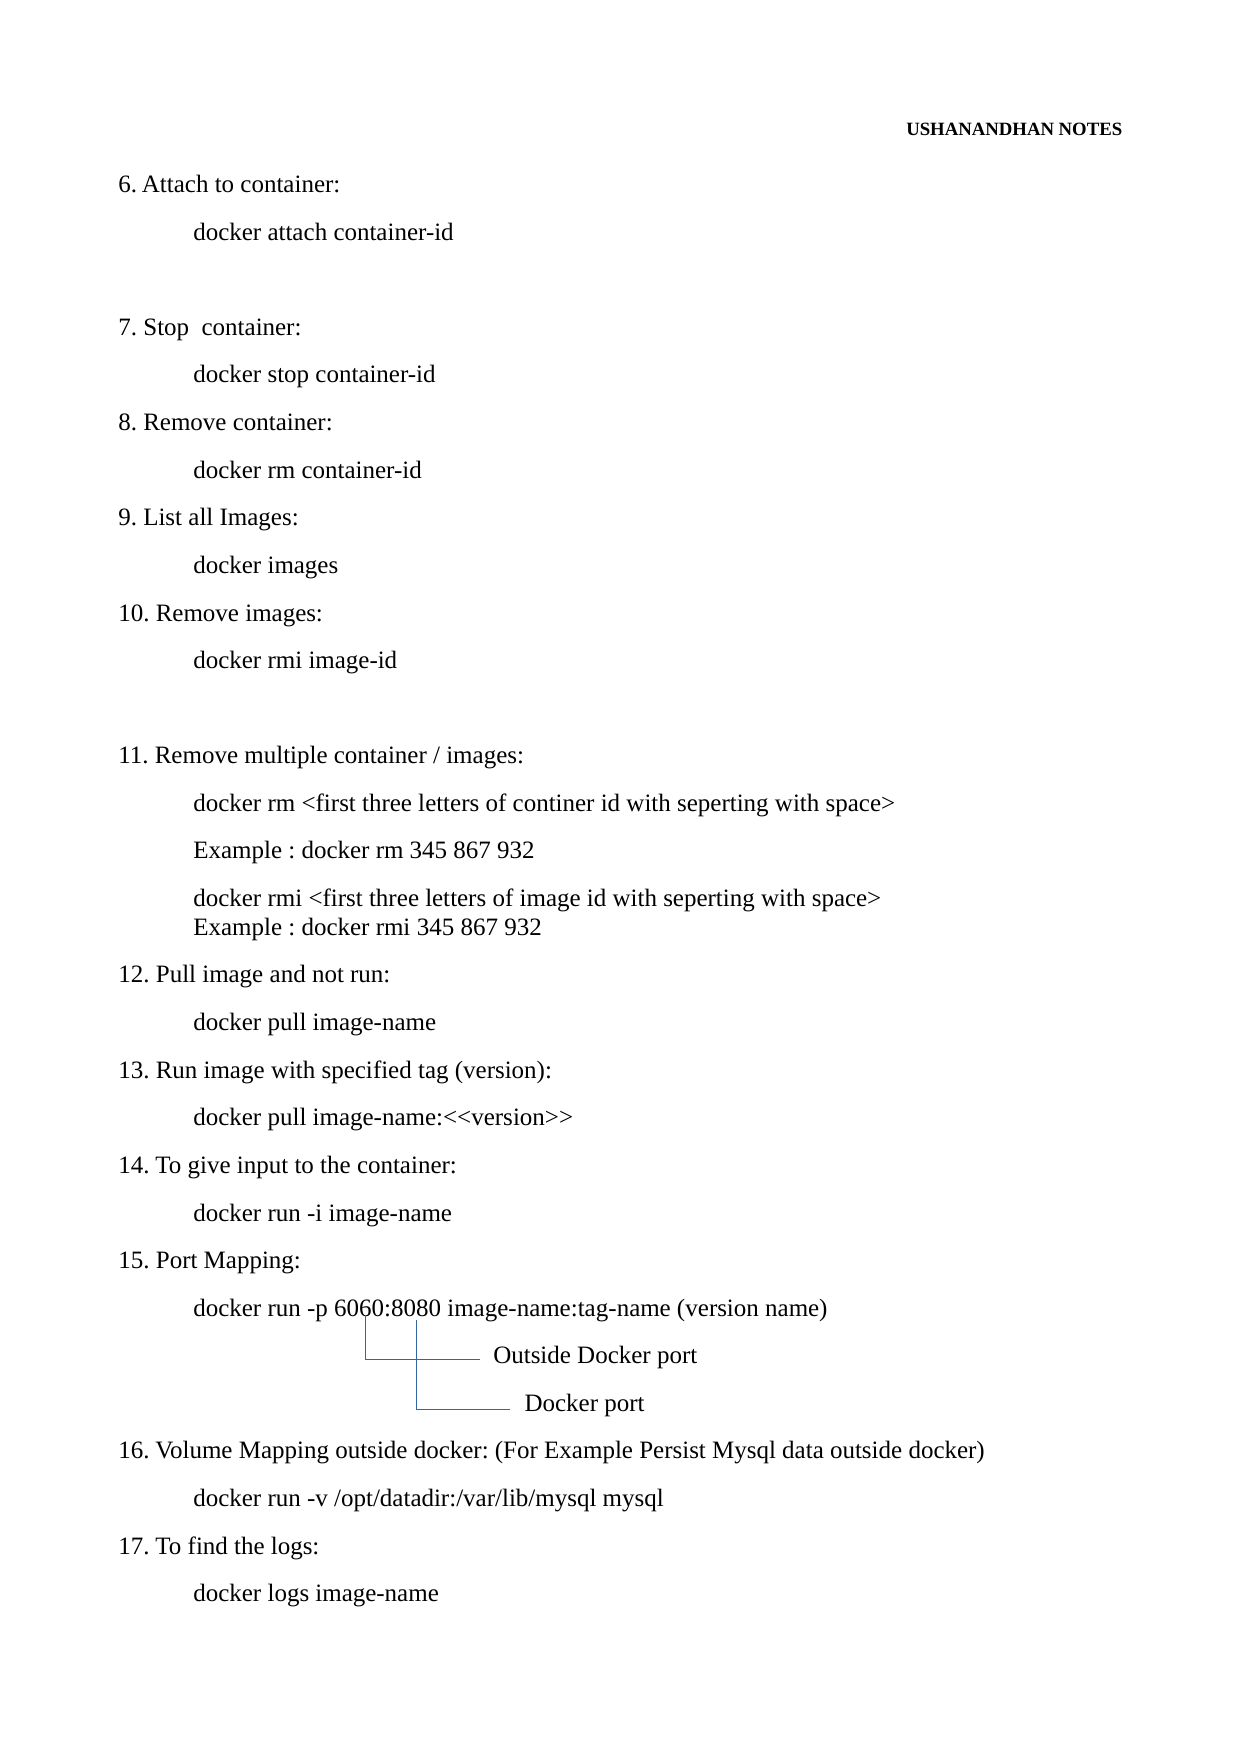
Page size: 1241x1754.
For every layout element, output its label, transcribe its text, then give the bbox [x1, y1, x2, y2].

text 11. Remove multiple container / images: [118, 740, 1122, 769]
text Docker port [118, 1388, 1122, 1417]
text docker stop container-id [118, 359, 1122, 388]
text docker run -v /opt/datadir:/var/lib/mysql mysql [118, 1483, 1122, 1512]
text docker pull image-name [118, 1007, 1122, 1036]
text docker rm container-id [118, 455, 1122, 483]
text 17. To find the logs: [118, 1531, 1122, 1559]
text 10. Remove images: [118, 598, 1122, 626]
text 7. Stop container: [118, 312, 1122, 341]
text docker rmi image-id [118, 645, 1122, 674]
text docker run -p 6060:8080 image-name:tag-name (version name) [118, 1293, 1122, 1322]
text 6. Attach to container: [118, 169, 1122, 198]
text docker pull image-name:<<version>> [118, 1102, 1122, 1131]
text 8. Remove container: [118, 407, 1122, 436]
text 15. Port Mapping: [118, 1245, 1122, 1274]
text 14. To give input to the container: [118, 1150, 1122, 1179]
text 13. Run image with specified tag (version): [118, 1055, 1122, 1083]
text Outside Docker port [417, 1340, 1122, 1369]
text Example : docker rmi 345 867 932 [118, 912, 1122, 941]
text [118, 1340, 416, 1369]
text 9. List all Images: [118, 502, 1122, 531]
text docker rmi <first three letters of image id with seperting with space> [118, 883, 1122, 912]
text docker images [118, 550, 1122, 579]
text Example : docker rm 345 867 932 [118, 836, 1122, 864]
text docker rm <first three letters of continer id with seperting with space> [118, 788, 1122, 817]
text 12. Pull image and not run: [118, 959, 1122, 988]
text 16. Volume Mapping outside docker: (For Example Persist Mysql data outside docker) [118, 1436, 1122, 1464]
text docker attach container-id [118, 217, 1122, 246]
text docker run -i image-name [118, 1198, 1122, 1226]
text docker logs image-name [118, 1578, 1122, 1607]
